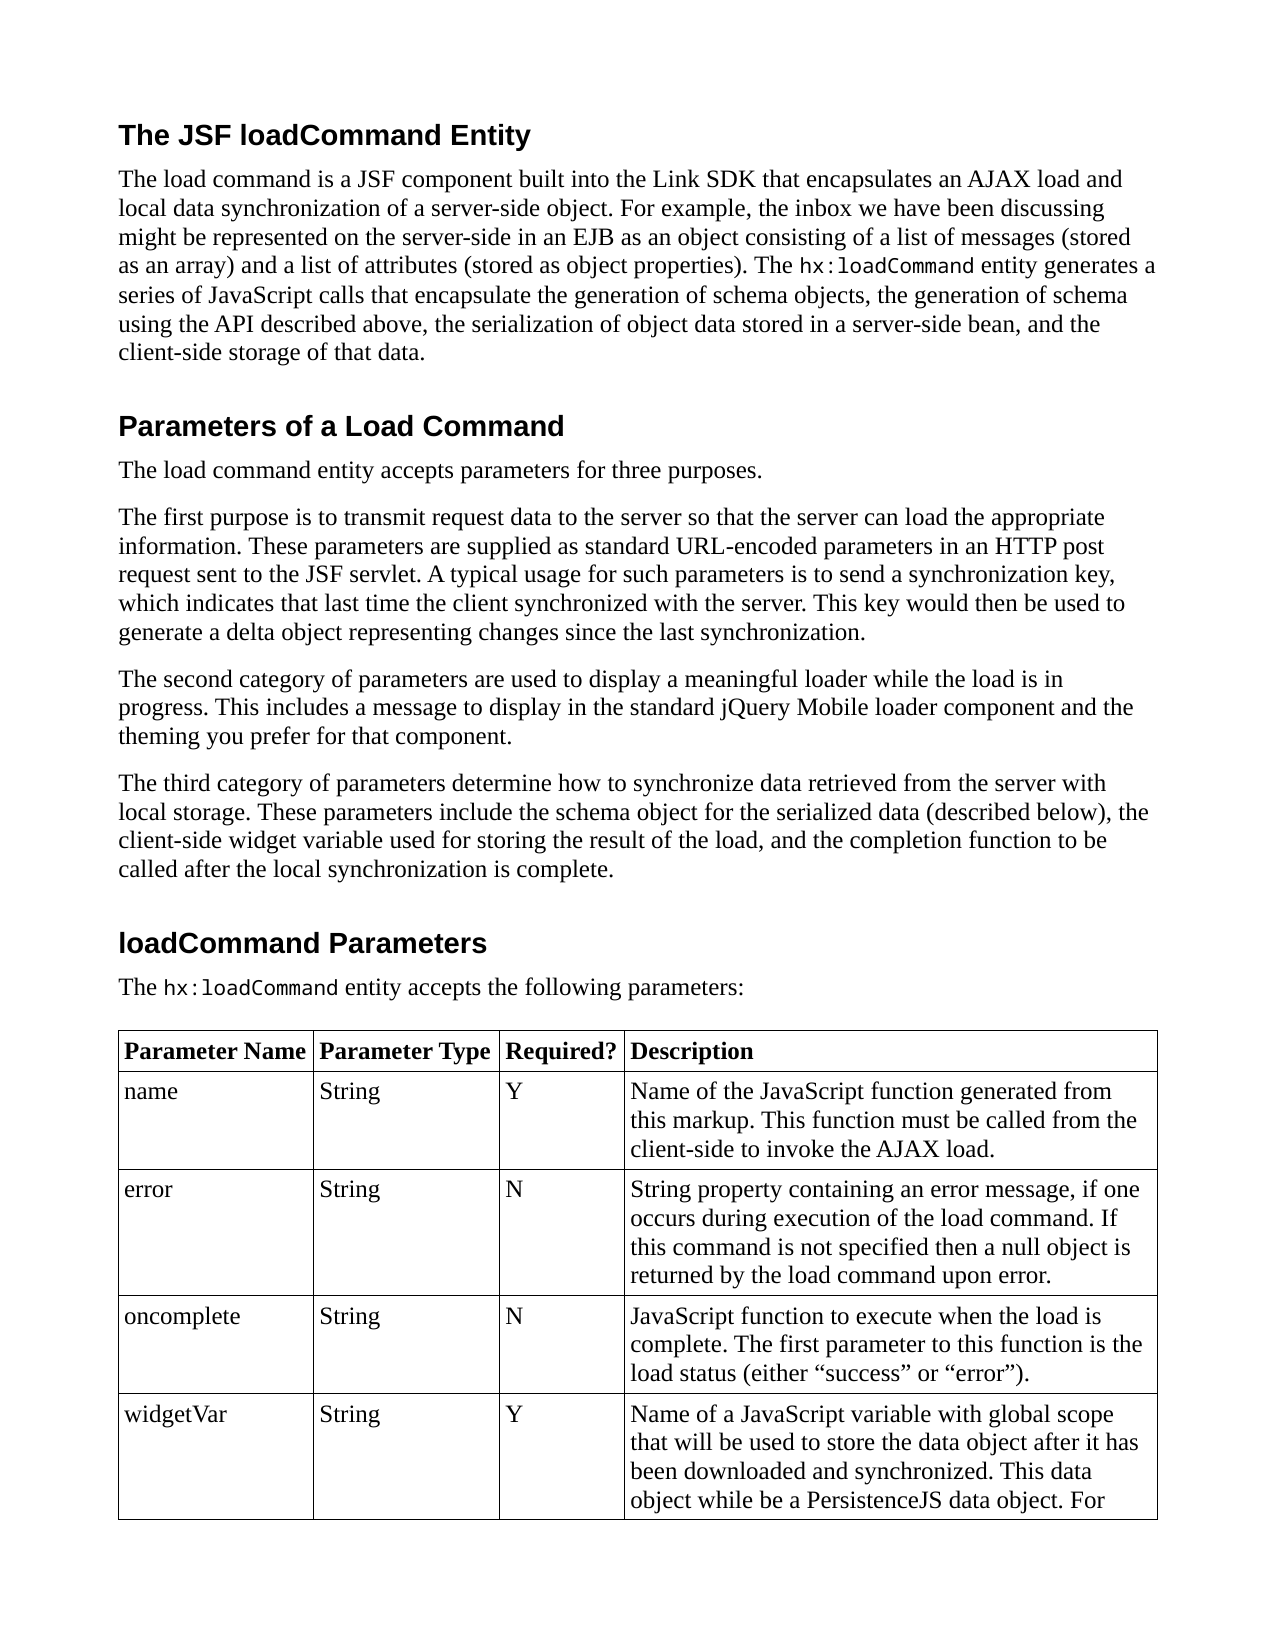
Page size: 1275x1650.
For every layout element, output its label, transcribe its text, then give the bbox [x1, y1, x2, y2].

table_cell N [500, 1170, 624, 1295]
table_cell Name of a JavaScript variable with global scope that will be used to store the data object after it has been downloaded and synchronized. This data object while be a PersistenceJS data object. For [625, 1394, 1157, 1519]
subtitle loadCommand Parameters [118, 926, 1157, 959]
table_cell Y [500, 1394, 624, 1519]
table_header Parameter Name [119, 1031, 313, 1071]
table_cell oncomplete [119, 1296, 313, 1393]
text The hx:loadCommand entity accepts the following parameters: [118, 972, 1157, 1002]
table_header Description [625, 1031, 1157, 1071]
table_cell JavaScript function to execute when the load is complete. The first parameter to this function is the load status (either “success” or “error”). [625, 1296, 1157, 1393]
table_cell String [314, 1394, 499, 1519]
text The third category of parameters determine how to synchronize data retrieved from the server with local storage. These parameters include the schema object for the serialized data (described below), the client-side widget variable used for storing the result of the load, and the completion function to be called after the local synchronization is complete. [118, 768, 1157, 883]
subtitle Parameters of a Load Command [118, 409, 1157, 443]
table_cell String [314, 1296, 499, 1393]
table_cell String property containing an error message, if one occurs during execution of the load command. If this command is not specified then a null object is returned by the load command upon error. [625, 1170, 1157, 1295]
table_cell widgetVar [119, 1394, 313, 1519]
text The load command entity accepts parameters for three purposes. [118, 455, 1157, 484]
text The second category of parameters are used to display a meaningful loader while the load is in progress. This includes a message to display in the standard jQuery Mobile loader component and the theming you prefer for that component. [118, 664, 1157, 750]
table_cell String [314, 1072, 499, 1168]
table_cell error [119, 1170, 313, 1295]
table_header Required? [500, 1031, 624, 1071]
table_header Parameter Type [314, 1031, 499, 1071]
text The first purpose is to transmit request data to the server so that the server can load the appropriate information. These parameters are supplied as standard URL-encoded parameters in an HTTP post request sent to the JSF servlet. A typical usage for such parameters is to send a synchronization key, which indicates that last time the client synchronized with the server. This key would then be used to generate a delta object representing changes since the last synchronization. [118, 502, 1157, 646]
subtitle The JSF loadCommand Entity [118, 118, 1157, 152]
table_cell N [500, 1296, 624, 1393]
table_cell name [119, 1072, 313, 1168]
table_cell Name of the JavaScript function generated from this markup. This function must be called from the client-side to invoke the AJAX load. [625, 1072, 1157, 1168]
table_cell String [314, 1170, 499, 1295]
text The load command is a JSF component built into the Link SDK that encapsulates an AJAX load and local data synchronization of a server-side object. For example, the inbox we have been discussing might be represented on the server-side in an EJB as an object consisting of a list of messages (stored as an array) and a list of attributes (stored as object properties). The hx:loadCommand entity generates a series of JavaScript calls that encapsulate the generation of schema objects, the generation of schema using the API described above, the serialization of object data stored in a server-side bean, and the client-side storage of that data. [118, 164, 1157, 366]
table_cell Y [500, 1072, 624, 1168]
